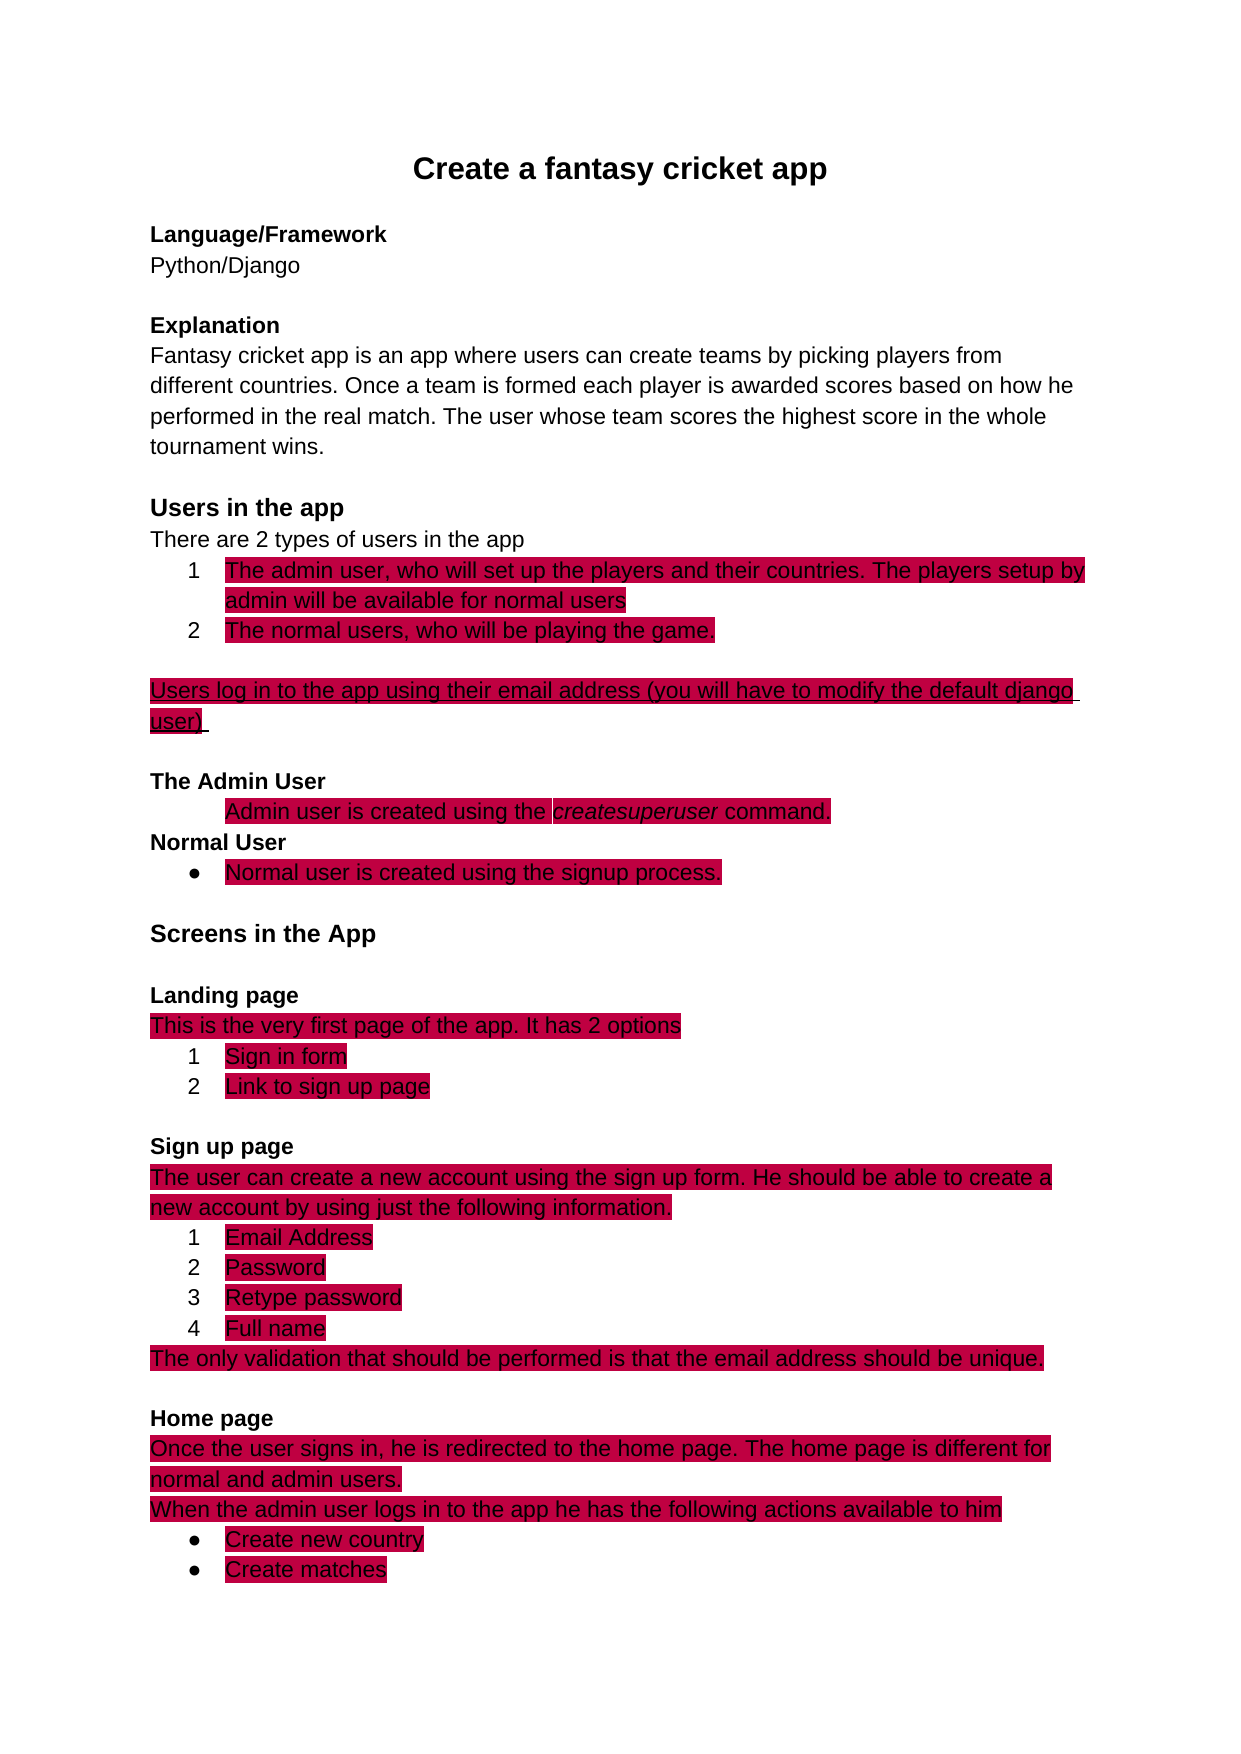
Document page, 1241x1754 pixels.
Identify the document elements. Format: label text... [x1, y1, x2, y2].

text Explanation [150, 312, 1090, 338]
text The Admin User [150, 768, 1090, 794]
list Email Address [187, 1224, 1090, 1250]
list Full name [187, 1314, 1090, 1341]
text This is the very first page of the app. It has 2 options [150, 1012, 1090, 1039]
list Create matches [187, 1556, 1090, 1583]
list Normal user is created using the signup process. [187, 859, 1090, 885]
text Normal User [150, 828, 1090, 855]
text Home page [150, 1405, 1090, 1432]
text There are 2 types of users in the app [150, 526, 1090, 553]
list Link to sign up page [187, 1073, 1090, 1099]
text The only validation that should be performed is that the email address should be unique. [150, 1345, 1090, 1371]
text When the admin user logs in to the app he has the following actions available to him [150, 1496, 1090, 1522]
text Landing page [150, 982, 1090, 1009]
text Once the user signs in, he is redirected to the home page. The home page is different for normal and admin users. [150, 1435, 1090, 1492]
text Sign up page [150, 1133, 1090, 1160]
list Retype password [187, 1284, 1090, 1311]
text Screens in the App [150, 919, 1090, 948]
text Python/Django [150, 252, 1090, 278]
text Language/Framework [150, 221, 1090, 248]
text The user can create a new account using the sign up form. He should be able to create a new account by using just the following information. [150, 1163, 1090, 1220]
list Sign in form [187, 1043, 1090, 1069]
text Create a fantasy cricket app [150, 150, 1090, 186]
list The admin user, who will set up the players and their countries. The players setup by admin will be available for normal users [187, 557, 1090, 613]
list The normal users, who will be playing the game. [187, 617, 1090, 643]
list Password [187, 1254, 1090, 1281]
text Admin user is created using the createsuperuser command. [150, 798, 1090, 824]
text Fantasy cricket app is an app where users can create teams by picking players from different countries. Once a team is formed each player is awarded scores based on how he performed in the real match. The user whose team scores the highest score in the whole tournament wins. [150, 342, 1090, 459]
list Create new country [187, 1526, 1090, 1552]
text Users in the app [150, 493, 1090, 522]
text Users log in to the app using their email address (you will have to modify the default django user) [150, 677, 1090, 734]
